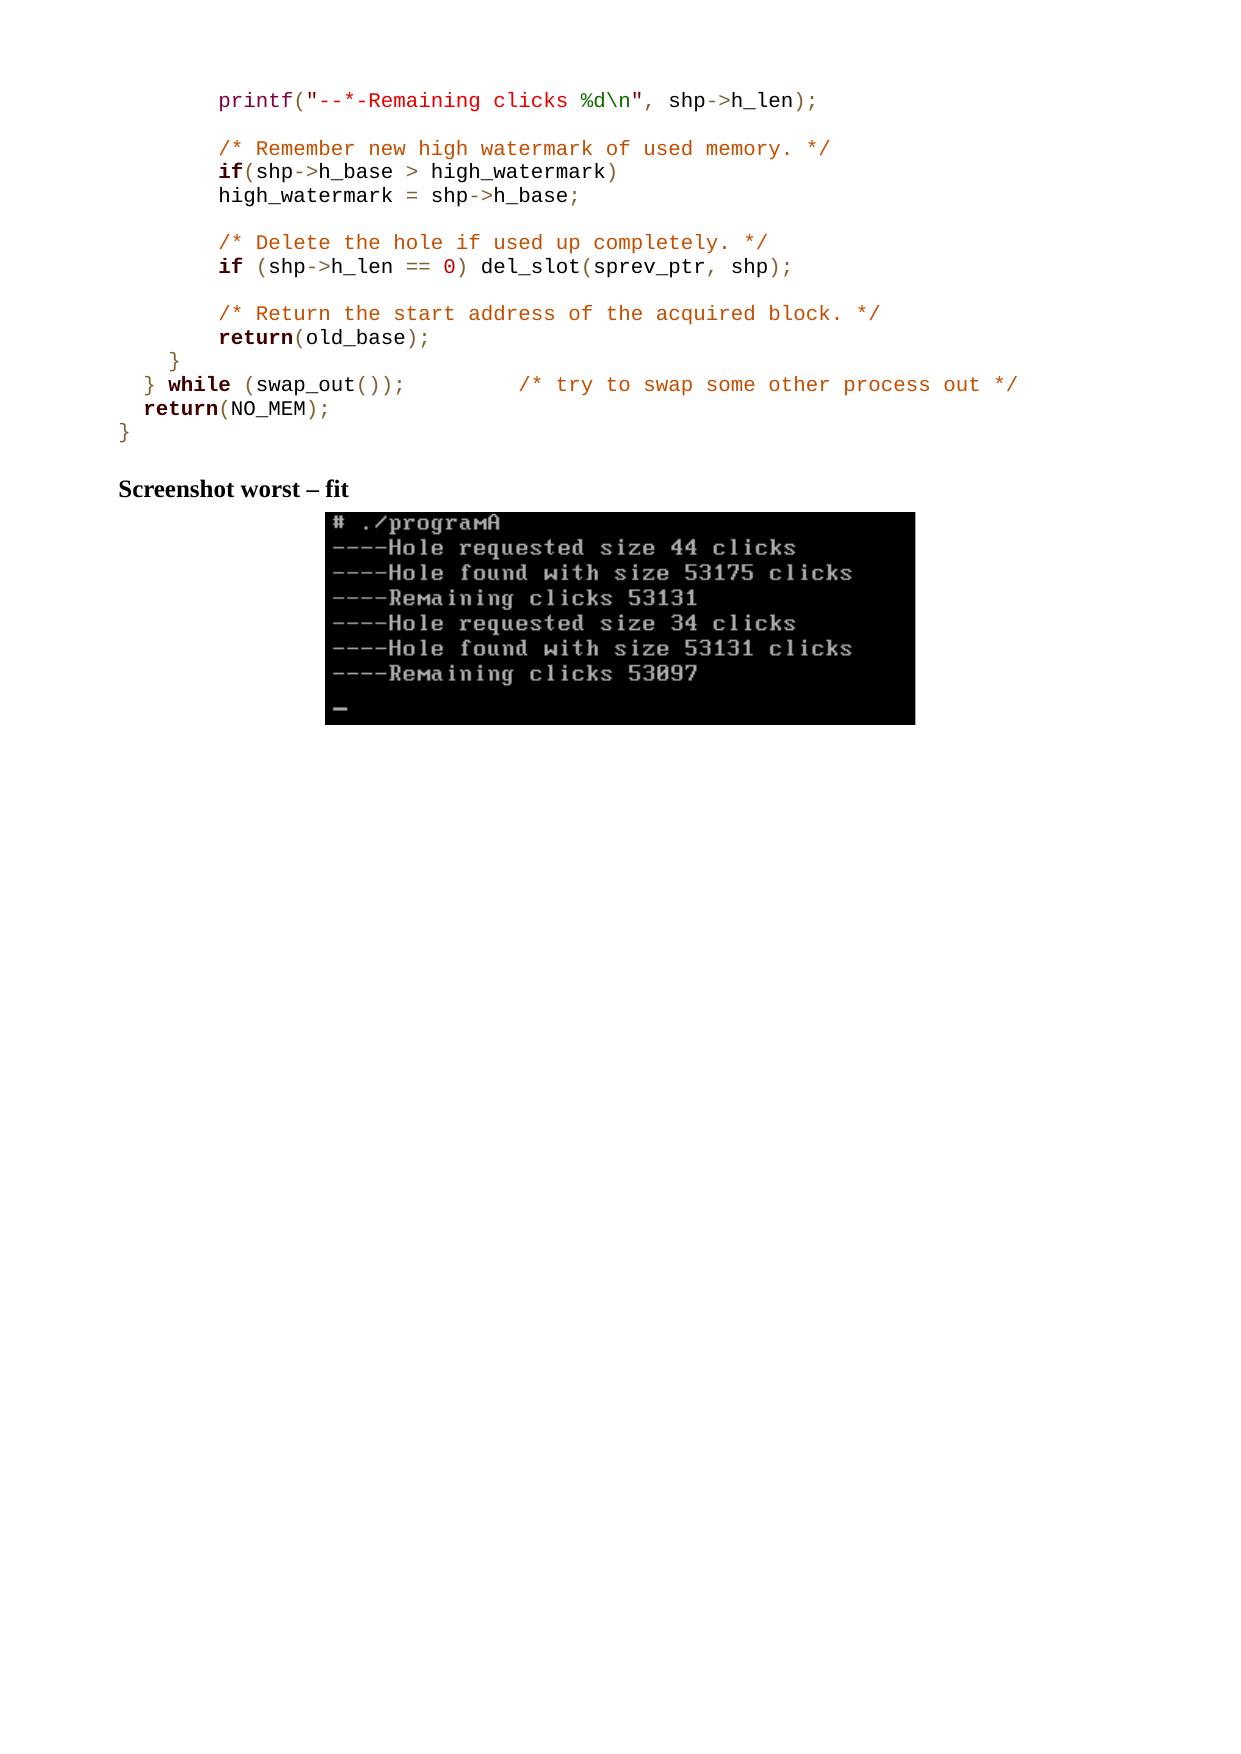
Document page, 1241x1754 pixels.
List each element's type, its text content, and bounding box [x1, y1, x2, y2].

text if(shp->h_base > high_watermark) [118, 161, 1122, 185]
text high_watermark = shp->h_base; [118, 185, 1122, 208]
text /* Delete the hole if used up completely. */ [118, 232, 1122, 256]
text /* Remember new high watermark of used memory. */ [118, 138, 1122, 161]
text } while (swap_out()); /* try to swap some other process out */ [118, 374, 1122, 398]
text return(old_base); [118, 327, 1122, 350]
picture [325, 512, 916, 725]
text printf("--*-Remaining clicks %d\n", shp->h_len); [118, 90, 1122, 114]
text } [118, 421, 1122, 445]
text } [118, 350, 1122, 374]
text /* Return the start address of the acquired block. */ [118, 303, 1122, 327]
text return(NO_MEM); [118, 398, 1122, 421]
text if (shp->h_len == 0) del_slot(sprev_ptr, shp); [118, 256, 1122, 279]
text Screenshot worst – fit [118, 474, 1122, 503]
